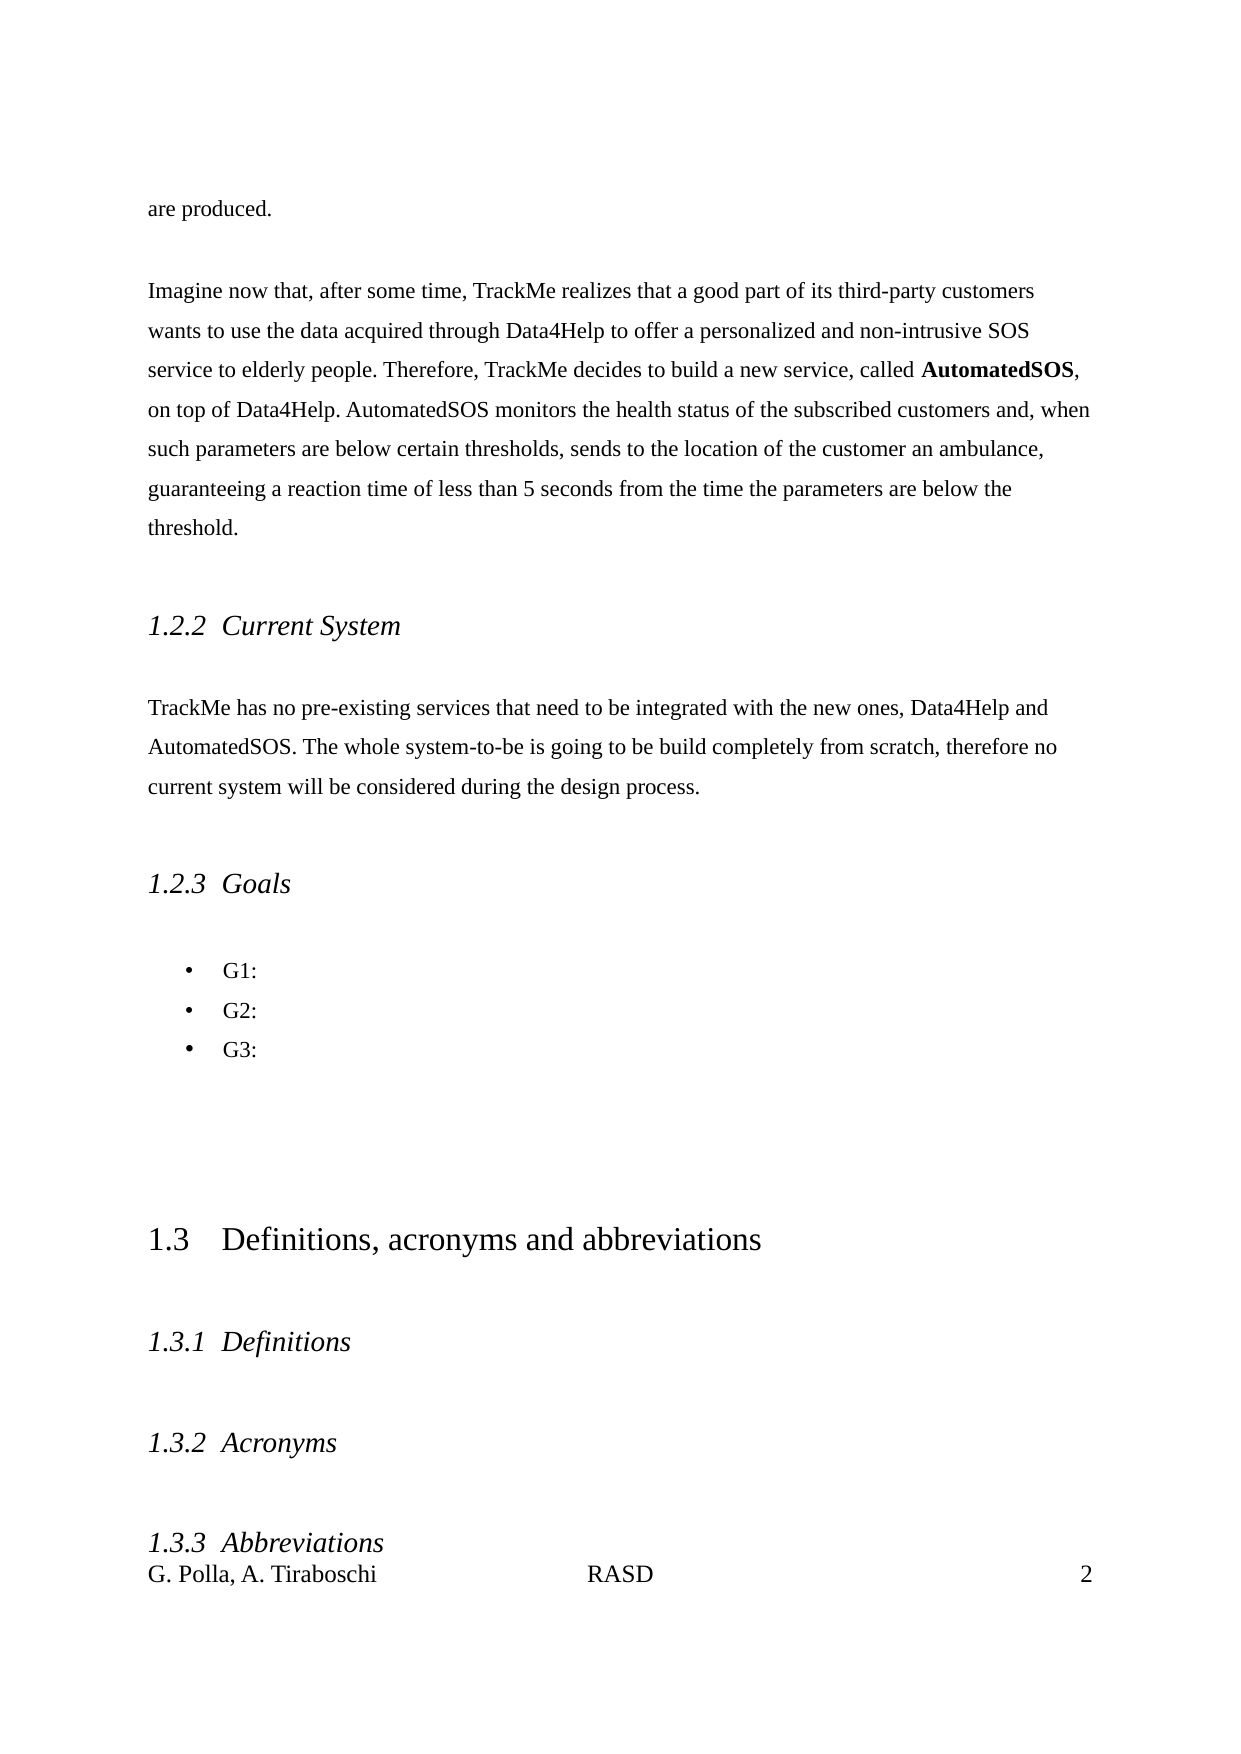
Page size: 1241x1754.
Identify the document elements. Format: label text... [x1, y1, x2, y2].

text 1.3 Definitions, acronyms and abbreviations 1.3.1 Definitions 1.3.2 Acronyms 1.3.3 Abbreviations [148, 1171, 1093, 1559]
text Imagine now that, after some time, TrackMe realizes that a good part of its third-party customers wants to use the data acquired through Data4Help to offer a personalized and non-intrusive SOS service to elderly people. Therefore, TrackMe decides to build a new service, called AutomatedSOS, on top of Data4Help. AutomatedSOS monitors the health status of the subscribed customers and, when such parameters are below certain thresholds, sends to the location of the customer an ambulance, guaranteeing a reaction time of less than 5 seconds from the time the parameters are below the threshold. 1.2.2 Current System TrackMe has no pre-existing services that need to be integrated with the new ones, Data4Help and AutomatedSOS. The whole system-to-be is going to be build completely from scratch, therefore no current system will be considered during the design process. 1.2.3 Goals [148, 277, 1093, 943]
text are produced. [148, 195, 1093, 221]
list G2: [185, 997, 1093, 1023]
list G1: [185, 957, 1093, 984]
list G3: [185, 1036, 1093, 1156]
